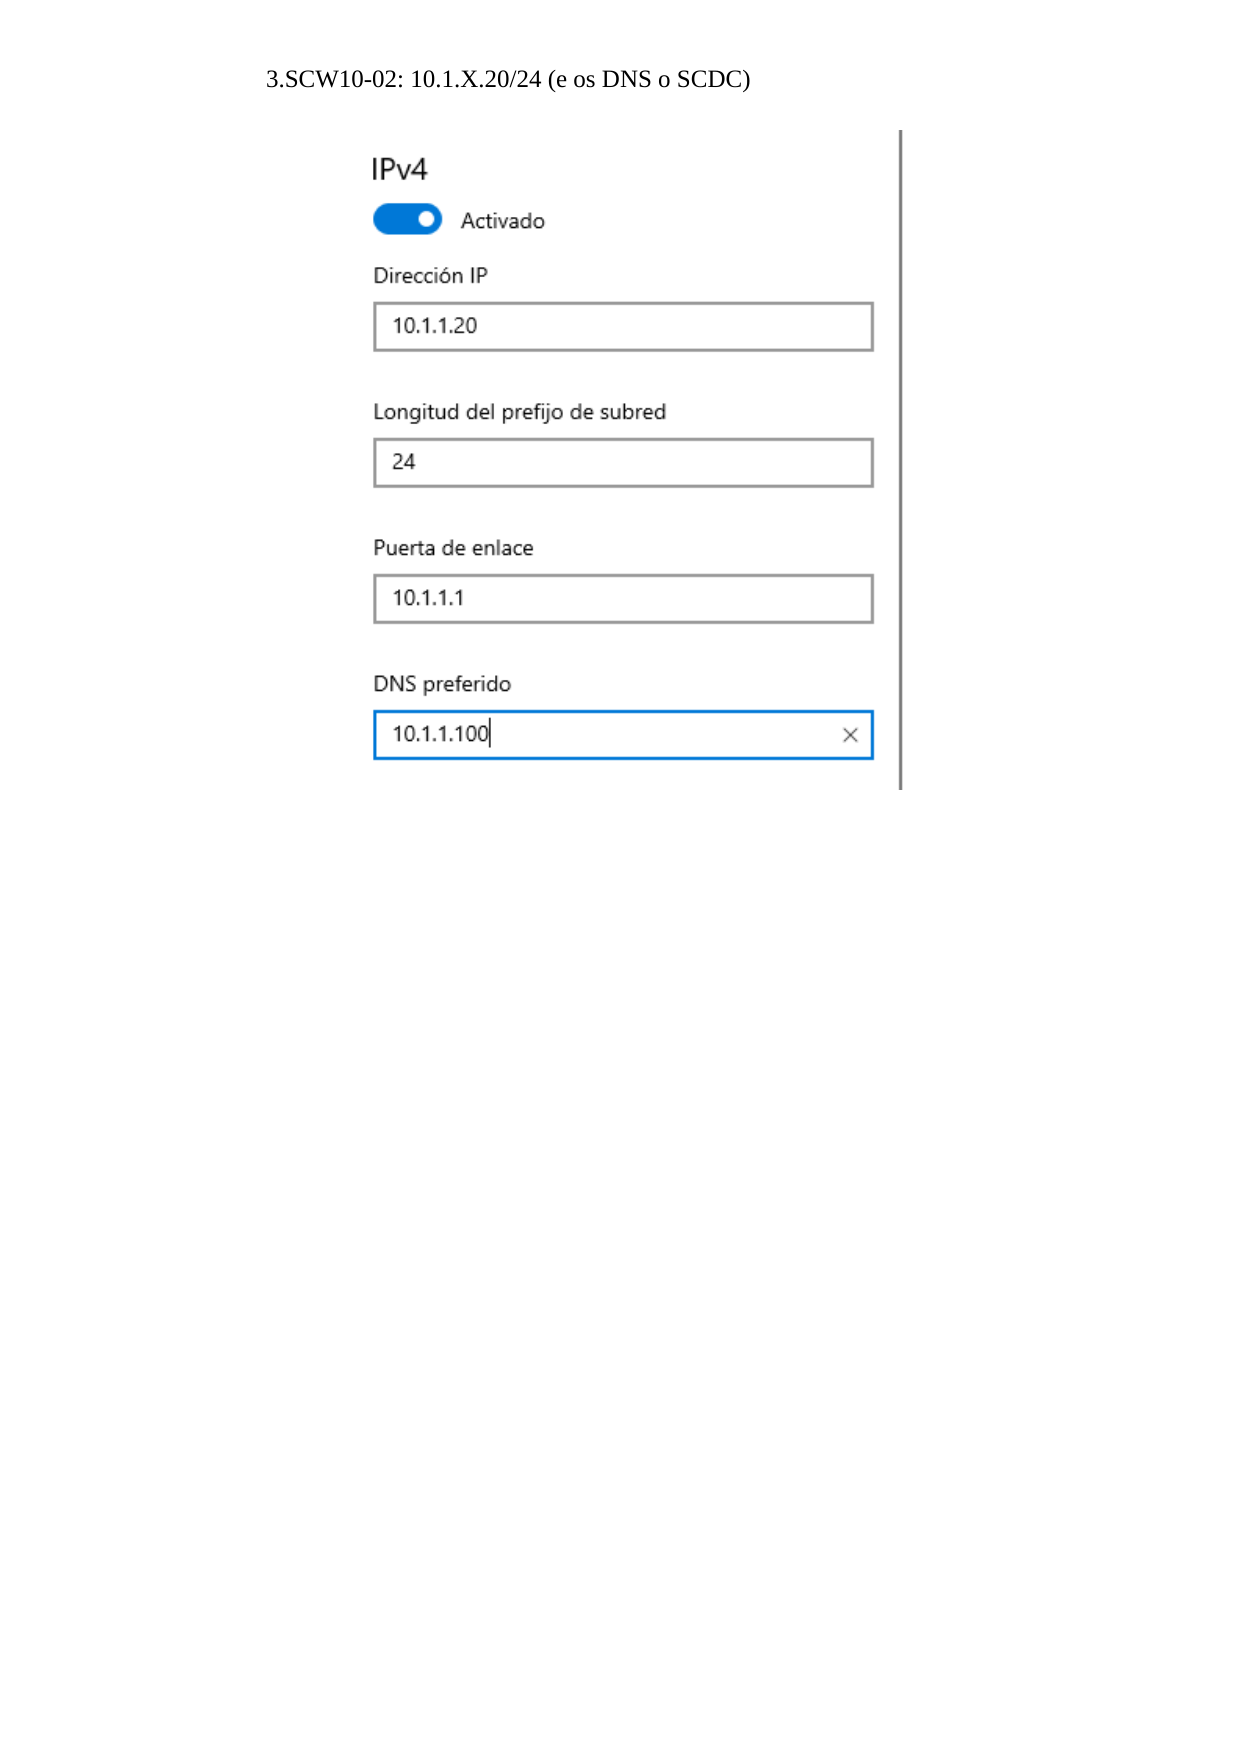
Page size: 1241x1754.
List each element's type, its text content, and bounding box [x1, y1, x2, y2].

list SCW10-02: 10.1.X.20/24 (e os DNS o SCDC) [118, 64, 1122, 93]
picture [336, 130, 904, 790]
